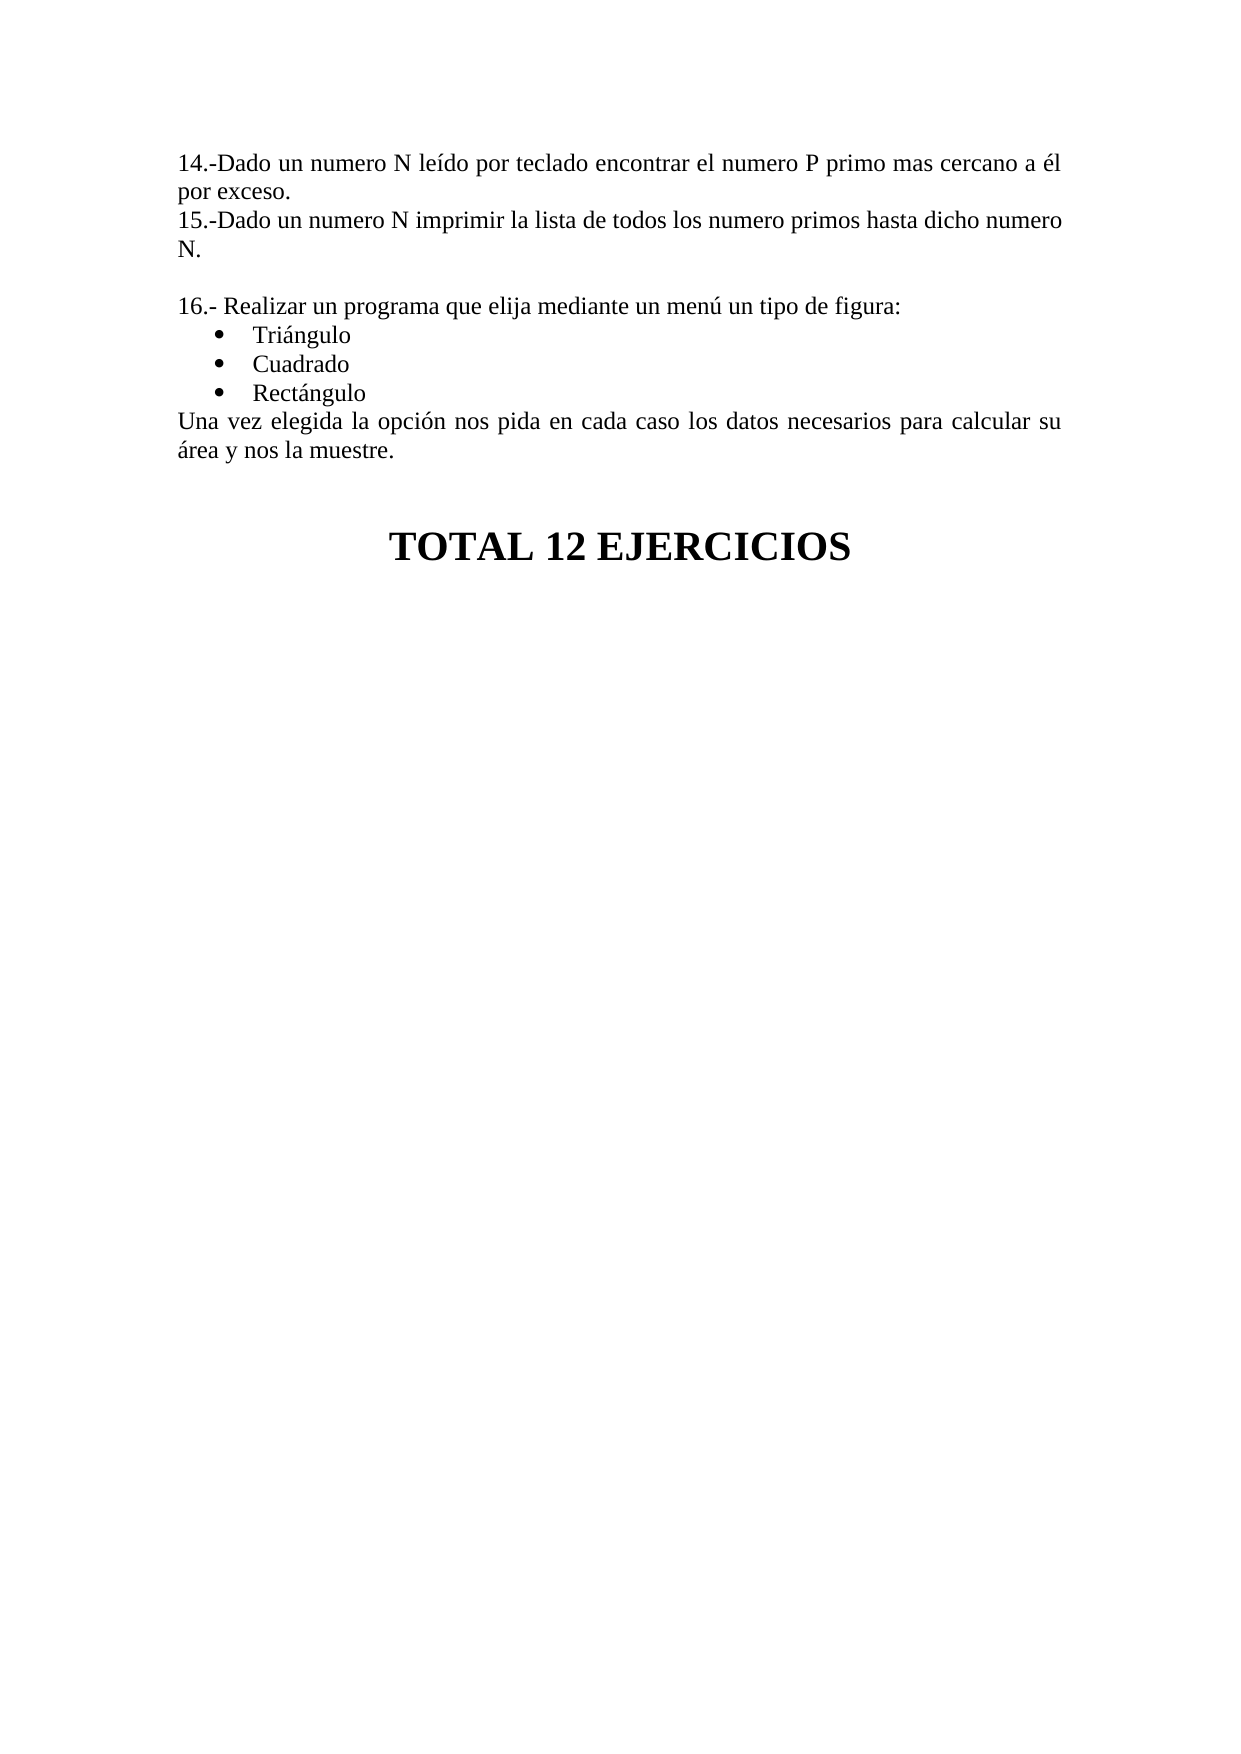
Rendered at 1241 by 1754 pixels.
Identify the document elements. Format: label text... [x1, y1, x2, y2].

text TOTAL 12 EJERCICIOS [177, 521, 1063, 569]
list Triángulo [215, 320, 1063, 349]
text 16.- Realizar un programa que elija mediante un menú un tipo de figura: [177, 291, 1063, 320]
list Cuadrado [215, 349, 1063, 378]
text 15.-Dado un numero N imprimir la lista de todos los numero primos hasta dicho numero N. [177, 205, 1063, 263]
text 14.-Dado un numero N leído por teclado encontrar el numero P primo mas cercano a él por exceso. [177, 148, 1063, 205]
list Rectángulo [215, 378, 1063, 406]
text Una vez elegida la opción nos pida en cada caso los datos necesarios para calcular su área y nos la muestre. [177, 406, 1063, 464]
